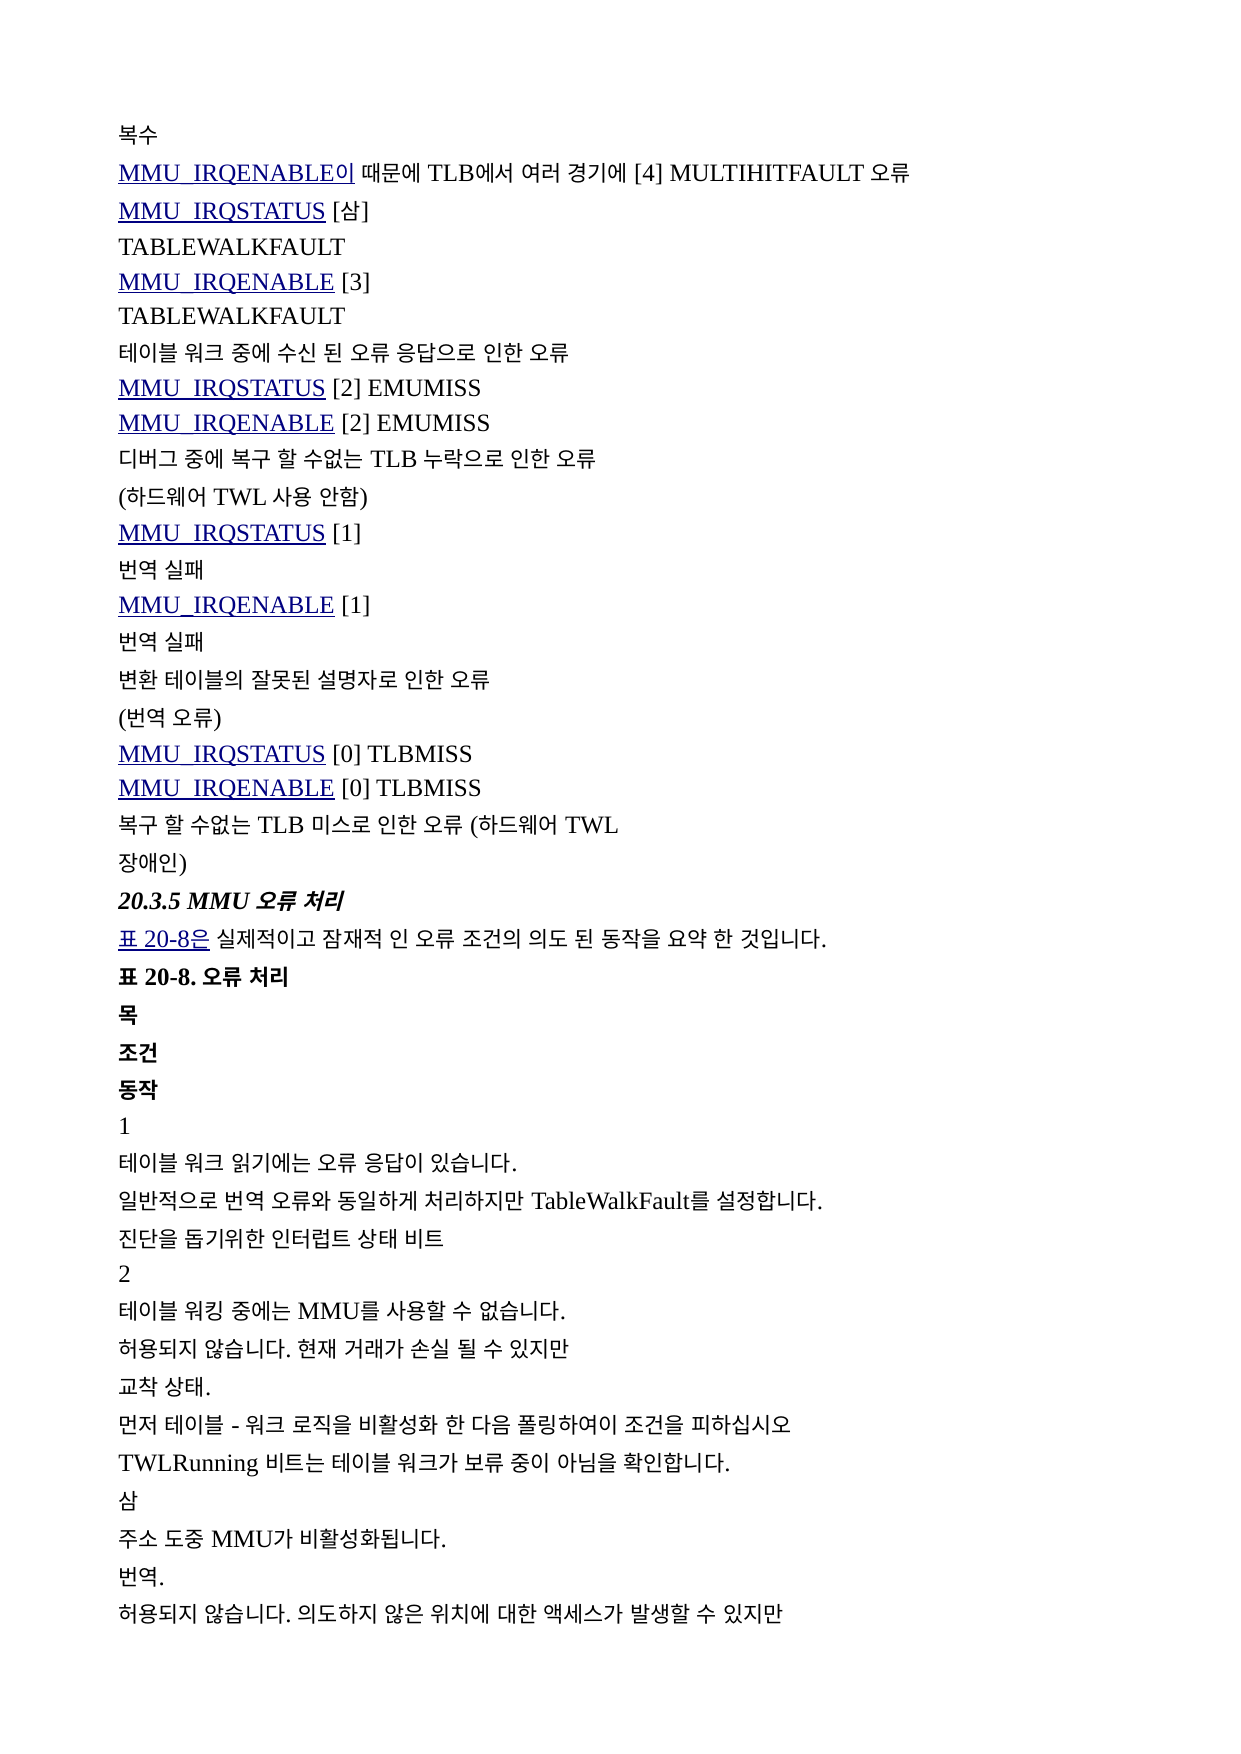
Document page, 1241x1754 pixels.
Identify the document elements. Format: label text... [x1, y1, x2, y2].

text MMU_IRQENABLE [2] EMUMISS [118, 408, 1122, 437]
text 2 [118, 1259, 1122, 1288]
text TABLEWALKFAULT [118, 301, 1122, 330]
text 번역 실패 [118, 625, 1122, 657]
text 일반적으로 번역 오류와 동일하게 처리하지만 TableWalkFault를 설정합니다. [118, 1184, 1122, 1215]
text 1 [118, 1111, 1122, 1140]
text 허용되지 않습니다. 의도하지 않은 위치에 대한 액세스가 발생할 수 있지만 [118, 1597, 1122, 1629]
text 테이블 워크 중에 수신 된 오류 응답으로 인한 오류 [118, 336, 1122, 367]
text MMU_IRQSTATUS [2] EMUMISS [118, 373, 1122, 402]
text 번역. [118, 1559, 1122, 1591]
text 복구 할 수없는 TLB 미스로 인한 오류 (하드웨어 TWL [118, 808, 1122, 839]
text TWLRunning 비트는 테이블 워크가 보류 중이 아님을 확인합니다. [118, 1446, 1122, 1477]
text 삼 [118, 1484, 1122, 1515]
text 복수 [118, 118, 1122, 150]
text MMU_IRQENABLE [0] TLBMISS [118, 773, 1122, 802]
text 20.3.5 MMU 오류 처리 [118, 884, 1122, 915]
text TABLEWALKFAULT [118, 232, 1122, 261]
text MMU_IRQENABLE [1] [118, 591, 1122, 619]
text 테이블 워크 읽기에는 오류 응답이 있습니다. [118, 1146, 1122, 1177]
text 번역 실패 [118, 553, 1122, 584]
text 허용되지 않습니다. 현재 거래가 손실 될 수 있지만 [118, 1332, 1122, 1364]
text 동작 [118, 1073, 1122, 1105]
text (번역 오류) [118, 701, 1122, 733]
text MMU_IRQENABLE [3] [118, 267, 1122, 295]
text 먼저 테이블 - 워크 로직을 비활성화 한 다음 폴링하여이 조건을 피하십시오 [118, 1408, 1122, 1439]
text 표 20-8. 오류 처리 [118, 960, 1122, 991]
text MMU_IRQSTATUS [삼] [118, 194, 1122, 226]
text 장애인) [118, 846, 1122, 877]
text 교착 상태. [118, 1370, 1122, 1402]
text MMU_IRQSTATUS [0] TLBMISS [118, 739, 1122, 768]
text 목 [118, 998, 1122, 1029]
text 디버그 중에 복구 할 수없는 TLB 누락으로 인한 오류 [118, 442, 1122, 474]
text 조건 [118, 1036, 1122, 1067]
text 주소 도중 MMU가 비활성화됩니다. [118, 1522, 1122, 1553]
text 변환 테이블의 잘못된 설명자로 인한 오류 [118, 663, 1122, 695]
text MMU_IRQSTATUS [1] [118, 518, 1122, 547]
text 테이블 워킹 중에는 MMU를 사용할 수 없습니다. [118, 1294, 1122, 1326]
text MMU_IRQENABLE이 때문에 TLB에서 여러 경기에 [4] MULTIHITFAULT 오류 [118, 156, 1122, 188]
text (하드웨어 TWL 사용 안함) [118, 480, 1122, 512]
text 표 20-8은 실제적이고 잠재적 인 오류 조건의 의도 된 동작을 요약 한 것입니다. [118, 922, 1122, 953]
text 진단을 돕기위한 인터럽트 상태 비트 [118, 1222, 1122, 1253]
